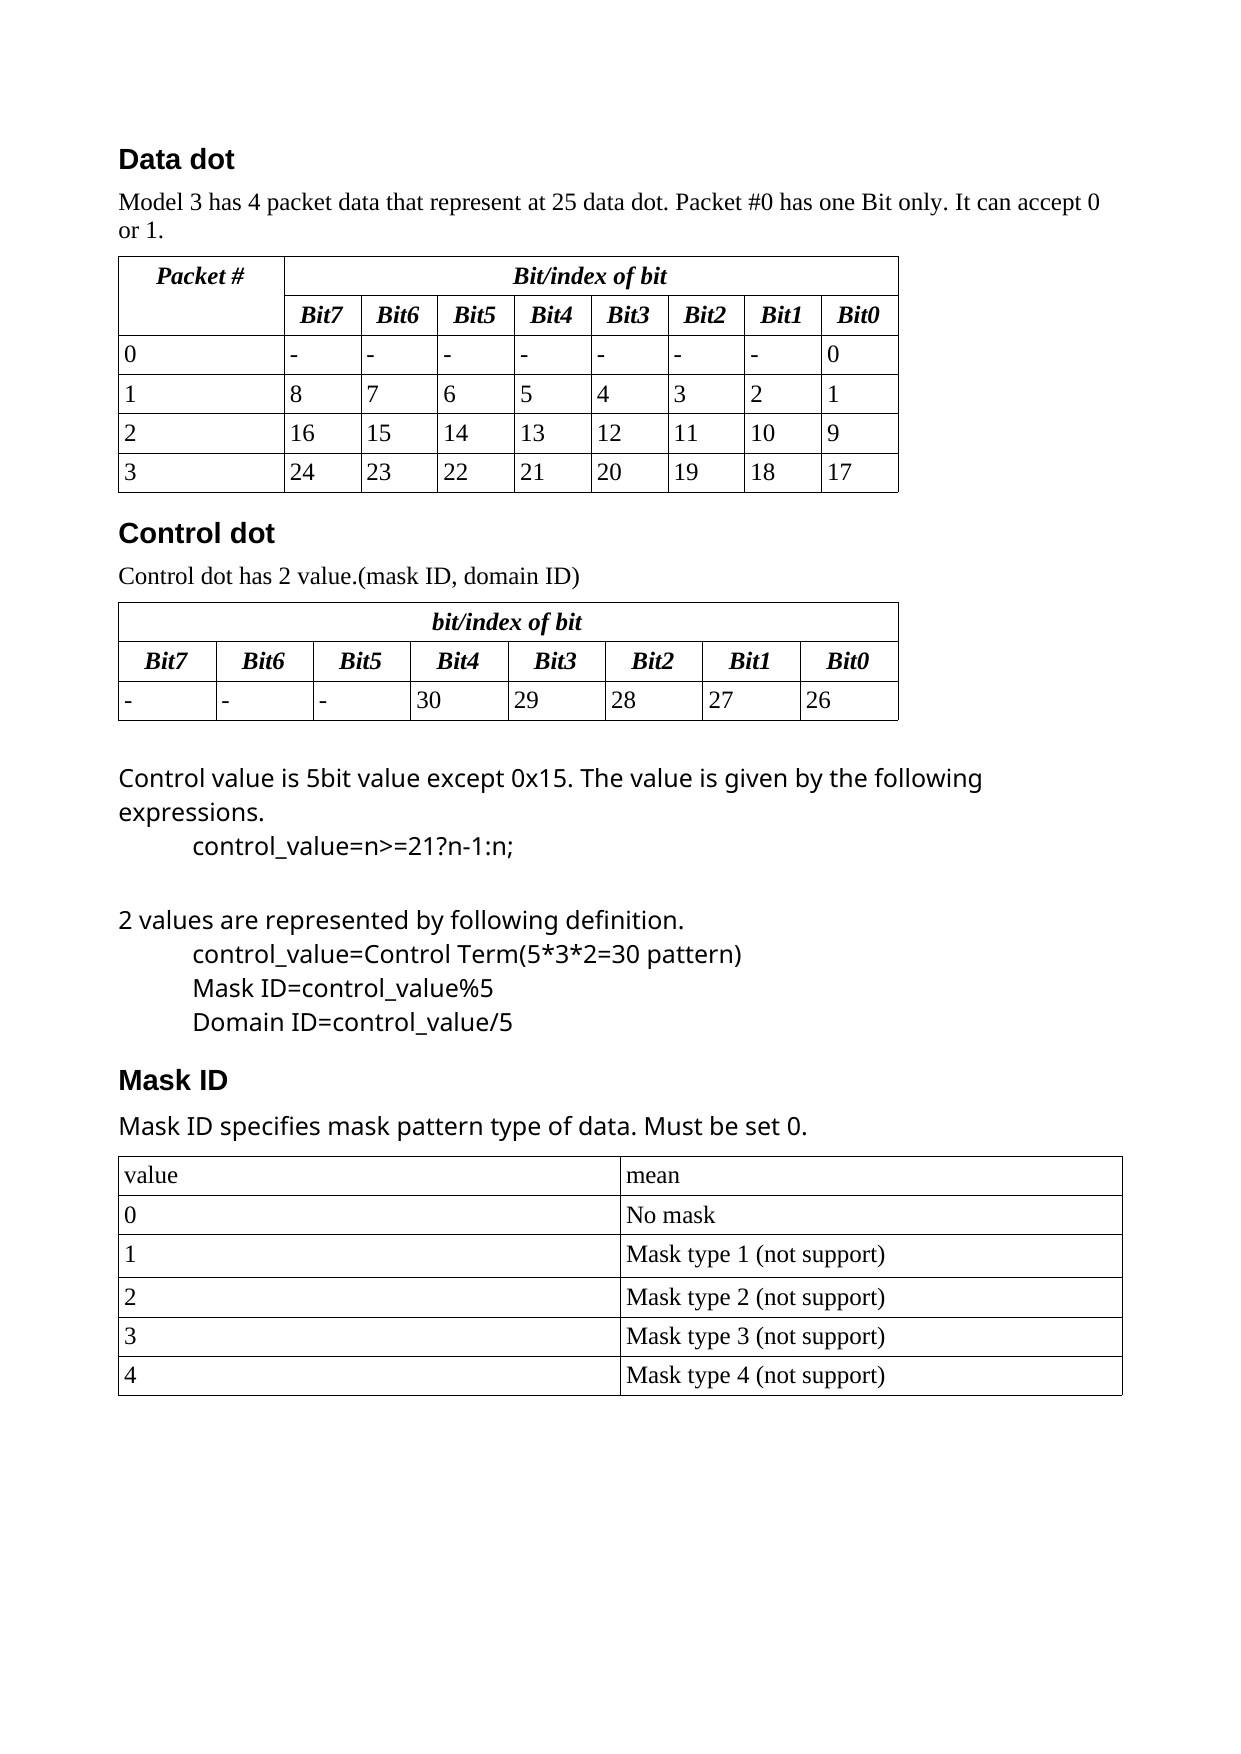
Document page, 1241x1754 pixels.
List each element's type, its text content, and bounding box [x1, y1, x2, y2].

table_cell 11 [669, 414, 744, 452]
table_header Bit/index of bit [285, 257, 898, 295]
table_header Packet # [119, 257, 284, 335]
table_header bit/index of bit [119, 603, 898, 641]
table_cell Bit6 [217, 642, 313, 681]
table_header value [119, 1157, 620, 1195]
text Mask ID=control_value%5 [118, 971, 1122, 1005]
table_cell 16 [285, 414, 361, 452]
table_cell Bit7 [285, 296, 361, 335]
text 2 values are represented by following definition. [118, 903, 1122, 937]
table_cell Bit2 [669, 296, 744, 335]
table_cell 17 [822, 454, 898, 492]
table_cell 30 [411, 682, 508, 720]
table_cell - [119, 682, 216, 720]
table_cell 3 [119, 454, 284, 492]
table_cell Mask type 4 (not support) [621, 1357, 1122, 1395]
table_cell 28 [606, 682, 702, 720]
table_cell 14 [438, 414, 514, 452]
table_cell - [217, 682, 313, 720]
text Control value is 5bit value except 0x15. The value is given by the following expressions. [118, 760, 1122, 828]
table_cell 29 [509, 682, 605, 720]
table_cell 0 [119, 1196, 620, 1234]
table_cell 21 [515, 454, 591, 492]
table_cell Bit5 [438, 296, 514, 335]
table_cell 12 [592, 414, 668, 452]
table_cell - [592, 336, 668, 374]
table_cell Bit4 [411, 642, 508, 681]
text control_value=n>=21?n-1:n; [118, 828, 1122, 862]
table_cell 7 [362, 375, 437, 413]
table_cell Bit0 [801, 642, 898, 681]
text Domain ID=control_value/5 [118, 1005, 1122, 1039]
table_cell 9 [822, 414, 898, 452]
text control_value=Control Term(5*3*2=30 pattern) [118, 937, 1122, 971]
table_cell 2 [119, 1278, 620, 1317]
table_cell - [515, 336, 591, 374]
table_cell - [669, 336, 744, 374]
table_cell 24 [285, 454, 361, 492]
table_cell Mask type 1 (not support) [621, 1235, 1122, 1277]
table_cell 19 [669, 454, 744, 492]
table_cell 13 [515, 414, 591, 452]
table_cell 1 [119, 1235, 620, 1277]
table_cell - [314, 682, 410, 720]
table_cell 15 [362, 414, 437, 452]
subtitle Control dot [118, 517, 1122, 549]
table_cell 8 [285, 375, 361, 413]
table_cell 0 [119, 336, 284, 374]
table_cell 4 [592, 375, 668, 413]
subtitle Mask ID [118, 1064, 1122, 1097]
table_cell 1 [822, 375, 898, 413]
table_header mean [621, 1157, 1122, 1195]
table_cell 1 [119, 375, 284, 413]
table_cell - [285, 336, 361, 374]
table_cell Bit1 [703, 642, 800, 681]
table_cell Bit3 [509, 642, 605, 681]
table_cell 4 [119, 1357, 620, 1395]
table_cell 10 [745, 414, 821, 452]
table_cell 20 [592, 454, 668, 492]
table_cell Bit4 [515, 296, 591, 335]
table_cell Mask type 3 (not support) [621, 1318, 1122, 1356]
table_cell Bit0 [822, 296, 898, 335]
table_cell Mask type 2 (not support) [621, 1278, 1122, 1317]
subtitle Data dot [118, 143, 1122, 176]
table_cell - [438, 336, 514, 374]
table_cell 27 [703, 682, 800, 720]
table_cell No mask [621, 1196, 1122, 1234]
table_cell Bit6 [362, 296, 437, 335]
table_cell Bit3 [592, 296, 668, 335]
table_cell 26 [801, 682, 898, 720]
table_cell 2 [119, 414, 284, 452]
table_cell 2 [745, 375, 821, 413]
text Control dot has 2 value.(mask ID, domain ID) [118, 562, 1122, 590]
table_cell 0 [822, 336, 898, 374]
table_cell - [362, 336, 437, 374]
table_cell Bit2 [606, 642, 702, 681]
table_cell 6 [438, 375, 514, 413]
table_cell - [745, 336, 821, 374]
table_cell Bit7 [119, 642, 216, 681]
text Mask ID specifies mask pattern type of data. Must be set 0. [118, 1109, 1122, 1143]
table_cell 5 [515, 375, 591, 413]
table_cell Bit5 [314, 642, 410, 681]
table_cell 22 [438, 454, 514, 492]
table_cell 3 [669, 375, 744, 413]
table_cell 23 [362, 454, 437, 492]
table_cell 3 [119, 1318, 620, 1356]
text Model 3 has 4 packet data that represent at 25 data dot. Packet #0 has one Bit only. It can accept 0 or 1. [118, 188, 1122, 244]
table_cell Bit1 [745, 296, 821, 335]
table_cell 18 [745, 454, 821, 492]
